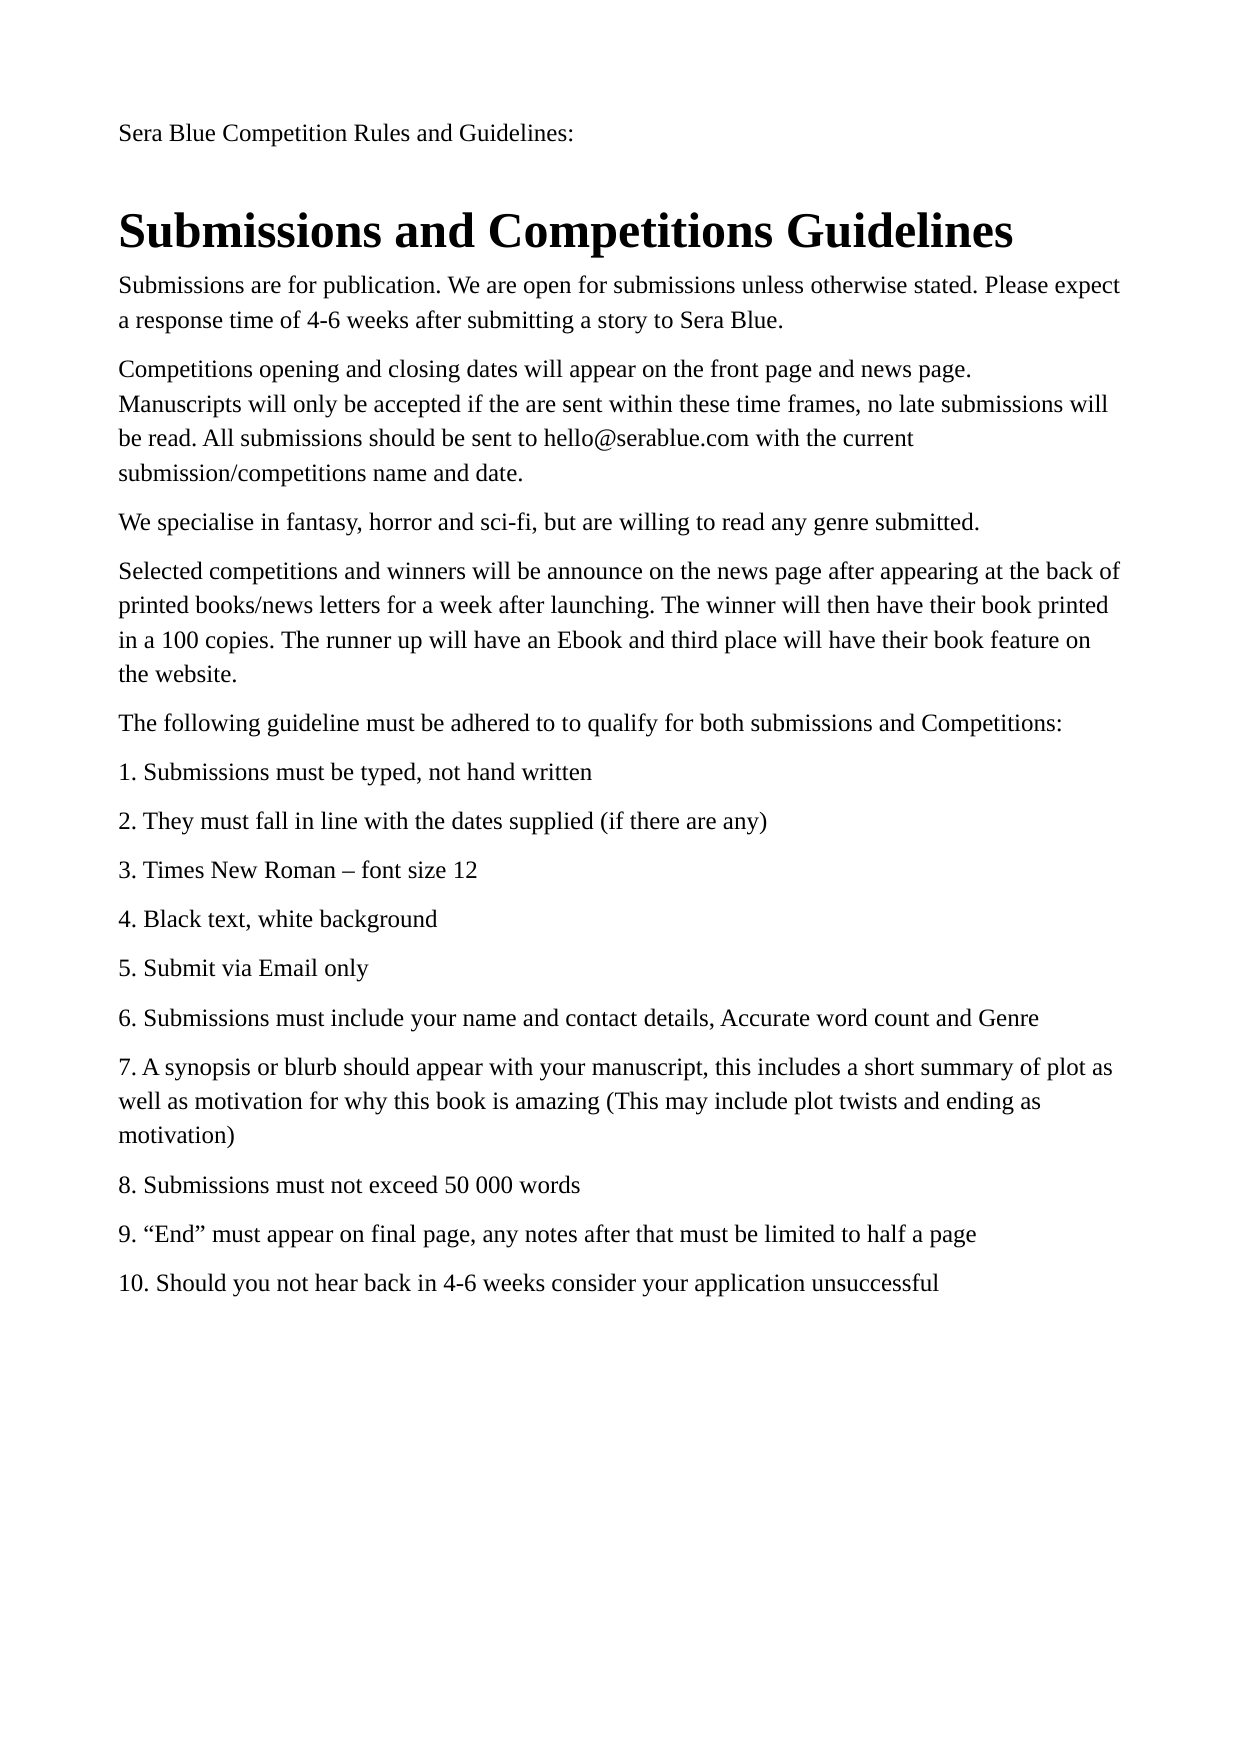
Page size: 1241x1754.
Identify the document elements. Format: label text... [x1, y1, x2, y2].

text 10. Should you not hear back in 4-6 weeks consider your application unsuccessful [118, 1268, 1122, 1297]
text 8. Submissions must not exceed 50 000 words [118, 1170, 1122, 1198]
text 1. Submissions must be typed, not hand written [118, 757, 1122, 786]
text Submissions are for publication. We are open for submissions unless otherwise stated. Please expect a response time of 4-6 weeks after submitting a story to Sera Blue. [118, 271, 1122, 334]
text 4. Black text, white background [118, 904, 1122, 933]
text Competitions opening and closing dates will appear on the front page and news page. Manuscripts will only be accepted if the are sent within these time frames, no late submissions will be read. All submissions should be sent to hello@serablue.com with the current submission/competitions name and date. [118, 354, 1122, 486]
text Sera Blue Competition Rules and Guidelines: [118, 118, 1122, 147]
text 6. Submissions must include your name and contact details, Accurate word count and Genre [118, 1003, 1122, 1031]
text The following guideline must be adhered to to qualify for both submissions and Competitions: [118, 708, 1122, 737]
text 3. Times New Roman – font size 12 [118, 855, 1122, 884]
text 2. They must fall in line with the dates supplied (if there are any) [118, 806, 1122, 835]
subtitle Submissions and Competitions Guidelines [118, 201, 1122, 258]
text We specialise in fantasy, horror and sci-fi, but are willing to read any genre submitted. [118, 507, 1122, 535]
text 5. Submit via Email only [118, 953, 1122, 982]
text 7. A synopsis or blurb should appear with your manuscript, this includes a short summary of plot as well as motivation for why this book is amazing (This may include plot twists and ending as motivation) [118, 1052, 1122, 1149]
text Selected competitions and winners will be announce on the news page after appearing at the back of printed books/news letters for a week after launching. The winner will then have their book printed in a 100 copies. The runner up will have an Ebook and third place will have their book feature on the website. [118, 556, 1122, 688]
text 9. “End” must appear on final page, any notes after that must be limited to half a page [118, 1219, 1122, 1247]
